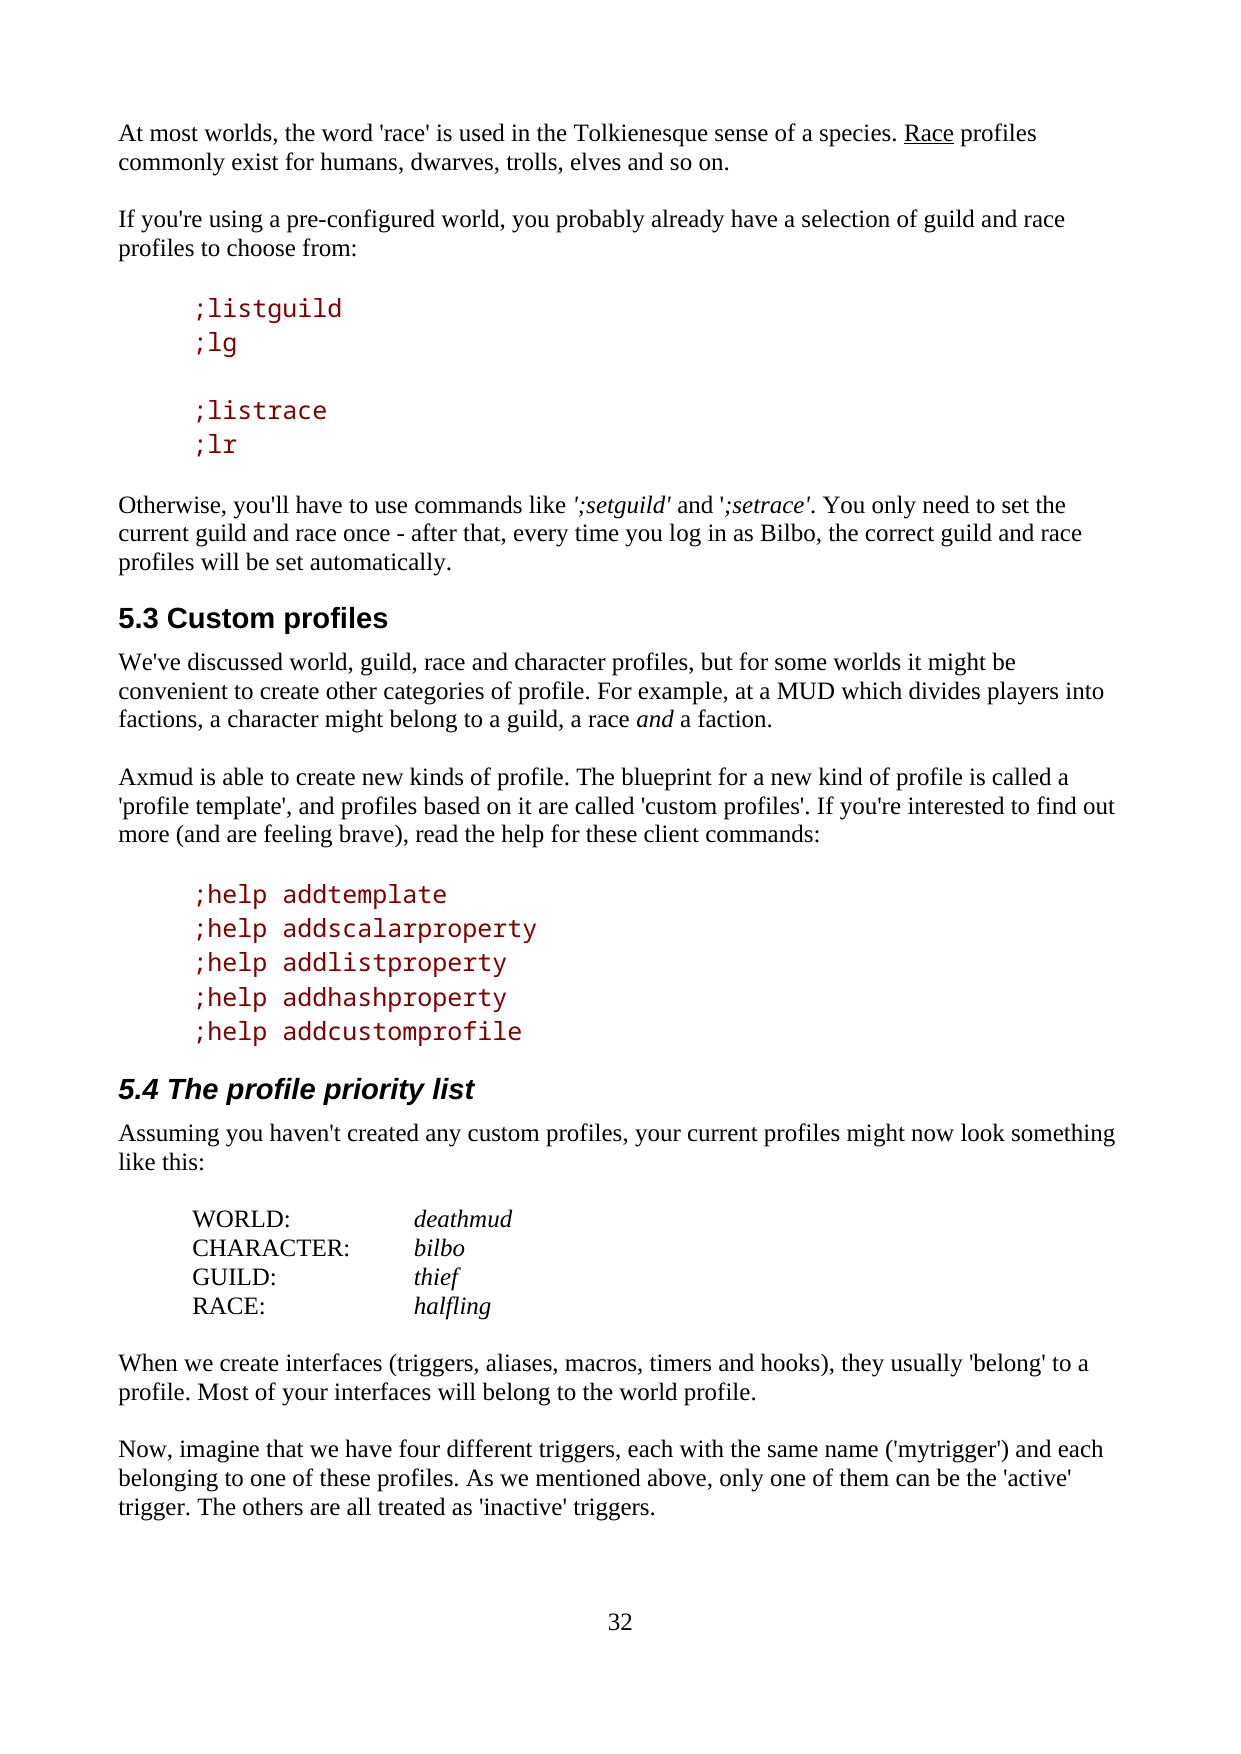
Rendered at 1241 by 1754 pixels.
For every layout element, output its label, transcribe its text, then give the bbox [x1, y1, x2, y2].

text At most worlds, the word 'race' is used in the Tolkienesque sense of a species. Race profiles commonly exist for humans, dwarves, trolls, elves and so on. [118, 118, 1122, 176]
text GUILD: thief [118, 1262, 1122, 1291]
text Axmud is able to create new kinds of profile. The blueprint for a new kind of profile is called a 'profile template', and profiles based on it are called 'custom profiles'. If you're interested to find out more (and are feeling brave), read the help for these client commands: [118, 762, 1122, 848]
text Assuming you haven't created any custom profiles, your current profiles might now look something like this: [118, 1118, 1122, 1176]
text ;help addcustomprofile [118, 1013, 1122, 1047]
text If you're using a pre-configured world, you probably already have a selection of guild and race profiles to choose from: [118, 204, 1122, 262]
text ;help addtemplate [118, 877, 1122, 911]
text ;help addlistproperty [118, 945, 1122, 979]
subtitle 5.3 Custom profiles [118, 601, 1122, 634]
text RACE: halfling [118, 1291, 1122, 1319]
text ;listrace [118, 393, 1122, 427]
text Otherwise, you'll have to use commands like ';setguild' and ';setrace'. You only need to set the current guild and race once - after that, every time you log in as Bilbo, the correct guild and race profiles will be set automatically. [118, 490, 1122, 576]
text Now, imagine that we have four different triggers, each with the same name ('mytrigger') and each belonging to one of these profiles. As we mentioned above, only one of them can be the 'active' trigger. The others are all treated as 'inactive' triggers. [118, 1434, 1122, 1521]
subtitle 5.4 The profile priority list [118, 1072, 1122, 1106]
text ;lr [118, 427, 1122, 461]
text CHARACTER: bilbo [118, 1233, 1122, 1262]
text ;lg [118, 325, 1122, 359]
text ;listguild [118, 291, 1122, 325]
text WORLD: deathmud [118, 1204, 1122, 1233]
text ;help addscalarproperty [118, 911, 1122, 945]
text When we create interfaces (triggers, aliases, macros, timers and hooks), they usually 'belong' to a profile. Most of your interfaces will belong to the world profile. [118, 1348, 1122, 1406]
text We've discussed world, guild, race and character profiles, but for some worlds it might be convenient to create other categories of profile. For example, at a MUD which divides players into factions, a character might belong to a guild, a race and a faction. [118, 647, 1122, 733]
text ;help addhashproperty [118, 979, 1122, 1013]
